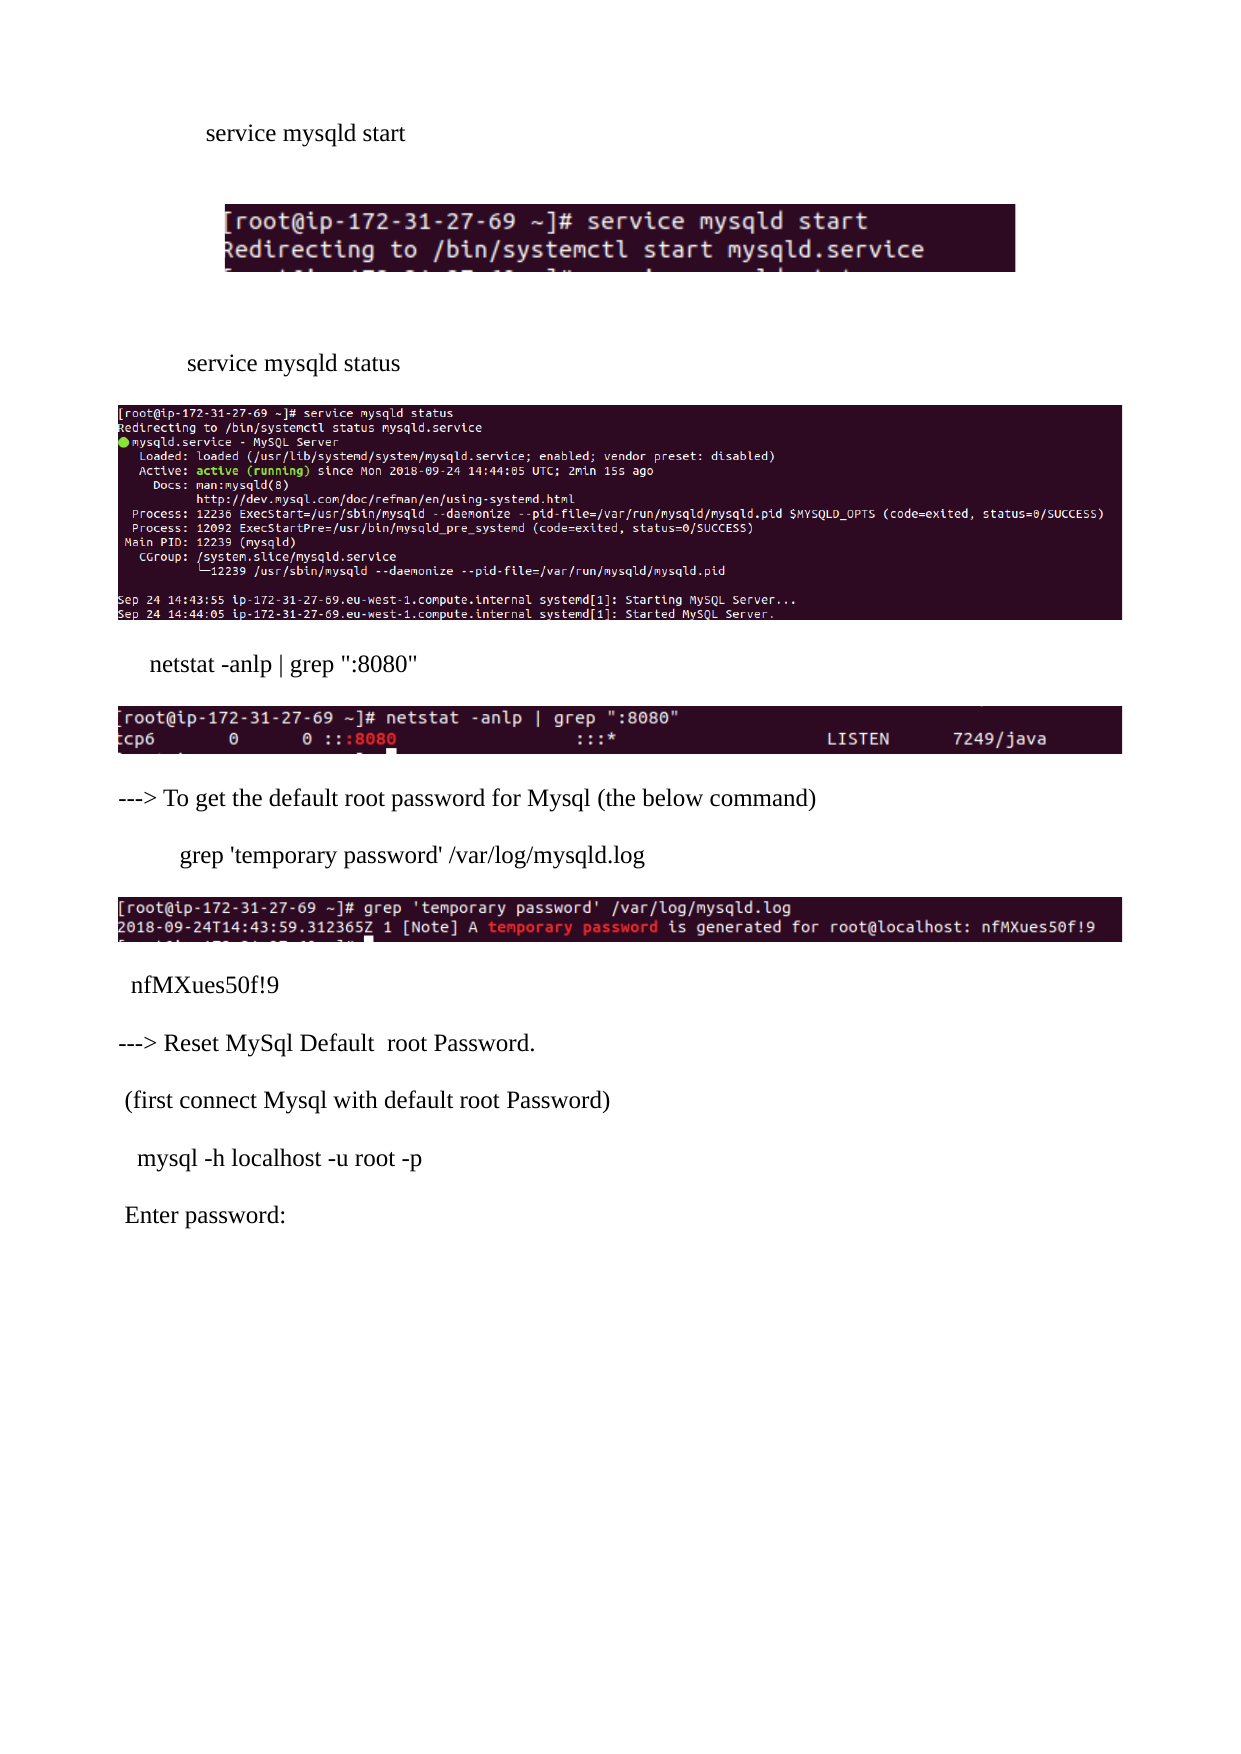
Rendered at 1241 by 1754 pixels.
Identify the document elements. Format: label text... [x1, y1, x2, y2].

text netstat -anlp | grep ":8080" [118, 649, 1122, 677]
picture [118, 706, 1123, 754]
picture [118, 405, 1123, 620]
picture [118, 897, 1123, 942]
text service mysqld start [118, 118, 1122, 147]
text grep 'temporary password' /var/log/mysqld.log [118, 840, 1122, 869]
text mysql -h localhost -u root -p [118, 1143, 1122, 1172]
text ---> Reset MySql Default root Password. [118, 1028, 1122, 1057]
text (first connect Mysql with default root Password) [118, 1086, 1122, 1114]
text service mysqld status [118, 348, 1122, 377]
text ---> To get the default root password for Mysql (the below command) [118, 783, 1122, 811]
text nfMXues50f!9 [118, 971, 1122, 999]
picture [224, 204, 1016, 272]
text Enter password: [118, 1201, 1122, 1229]
